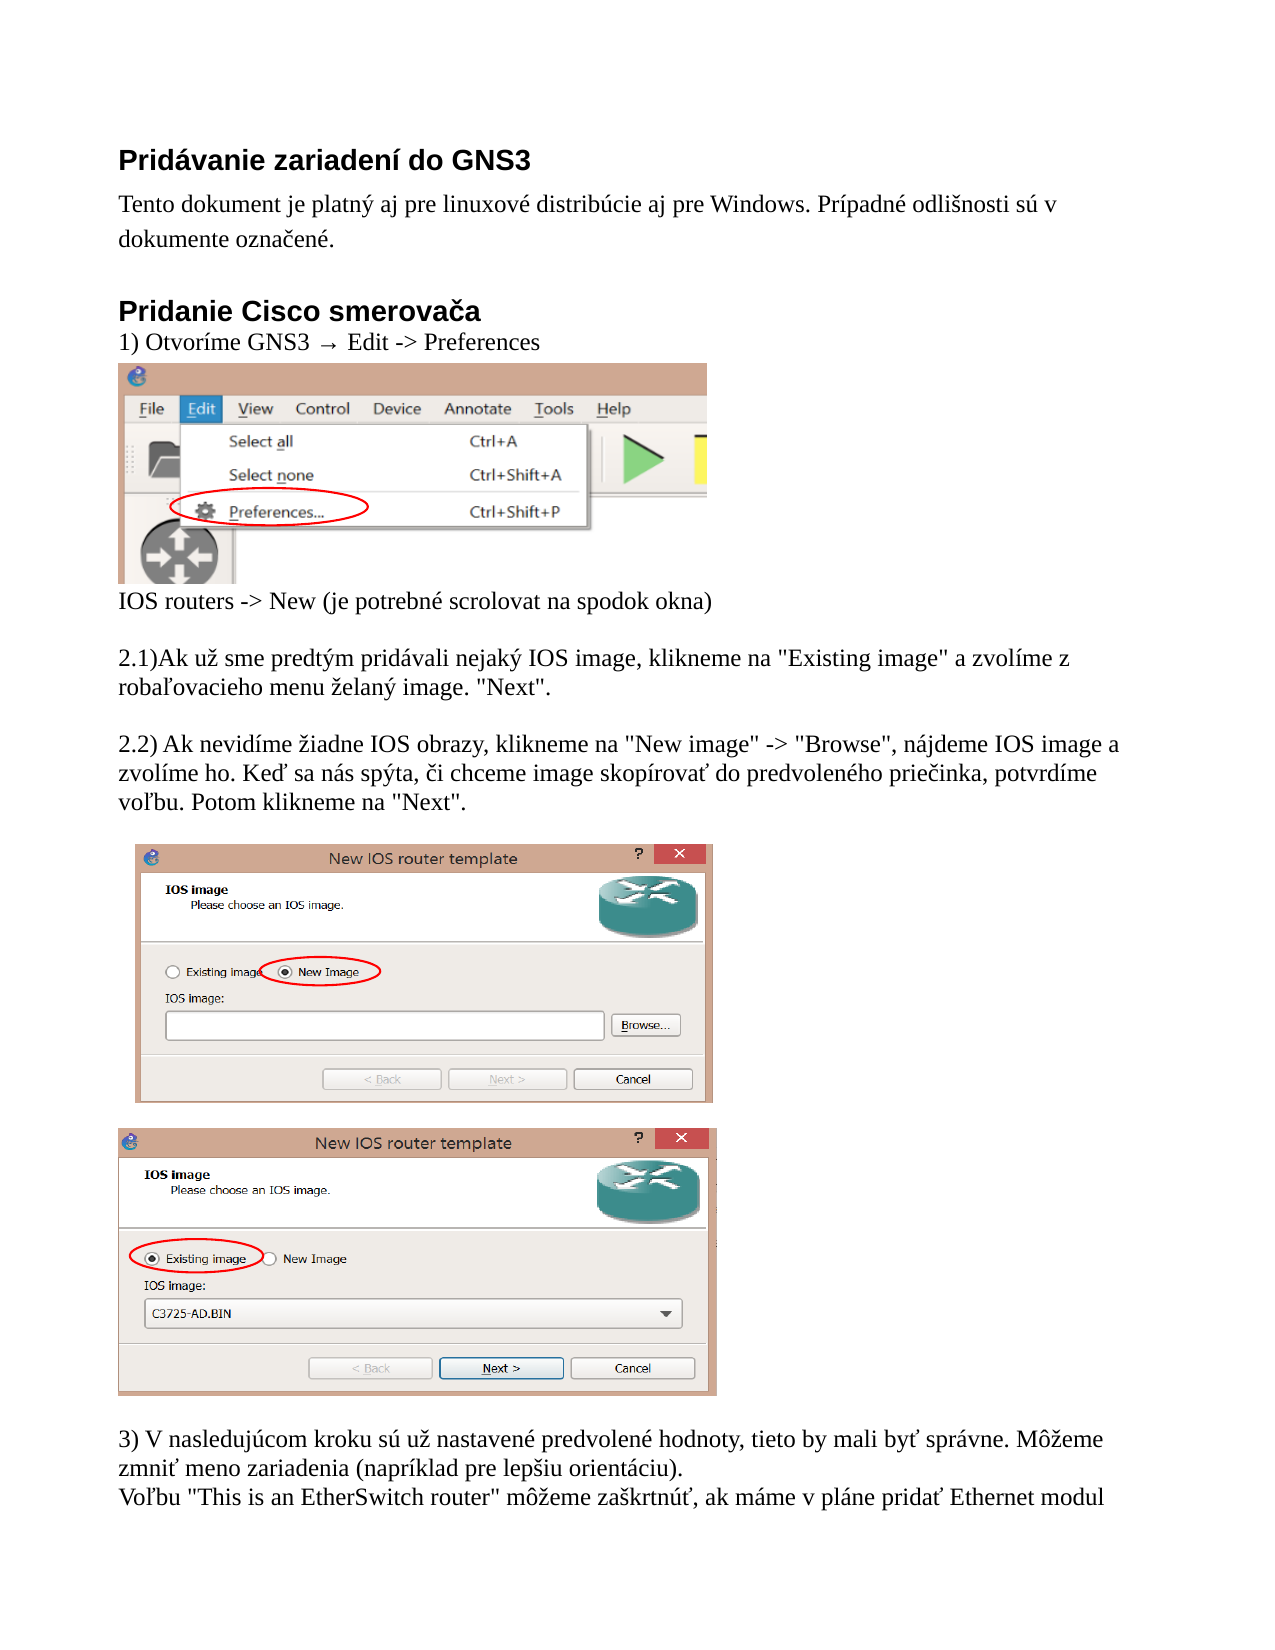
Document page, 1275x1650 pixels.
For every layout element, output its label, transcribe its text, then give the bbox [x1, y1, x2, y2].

text Tento dokument je platný aj pre linuxové distribúcie aj pre Windows. Prípadné odlišnosti sú v dokumente označené. [118, 189, 1157, 252]
text 2.2) Ak nevidíme žiadne IOS obrazy, klikneme na "New image" -> "Browse", nájdeme IOS image a zvolíme ho. Keď sa nás spýta, či chceme image skopírovať do predvoleného priečinka, potvrdíme voľbu. Potom klikneme na "Next". [118, 701, 1157, 816]
text IOS routers -> New (je potrebné scrolovat na spodok okna) [118, 586, 1157, 614]
text 1) Otvoríme GNS3 → Edit -> Preferences [118, 327, 1157, 356]
text Voľbu "This is an EtherSwitch router" môžeme zaškrtnúť, ak máme v pláne pridať Ethernet modul [118, 1482, 1157, 1511]
text 2.1)Ak už sme predtým pridávali nejaký IOS image, klikneme na "Existing image" a zvolíme z robaľovacieho menu želaný image. "Next". [118, 614, 1157, 701]
subtitle Pridanie Cisco smerovača [118, 293, 1157, 327]
text 3) V nasledujúcom kroku sú už nastavené predvolené hodnoty, tieto by mali byť správne. Môžeme zmniť meno zariadenia (napríklad pre lepšiu orientáciu). [118, 844, 1157, 1482]
subtitle Pridávanie zariadení do GNS3 [118, 143, 1157, 177]
